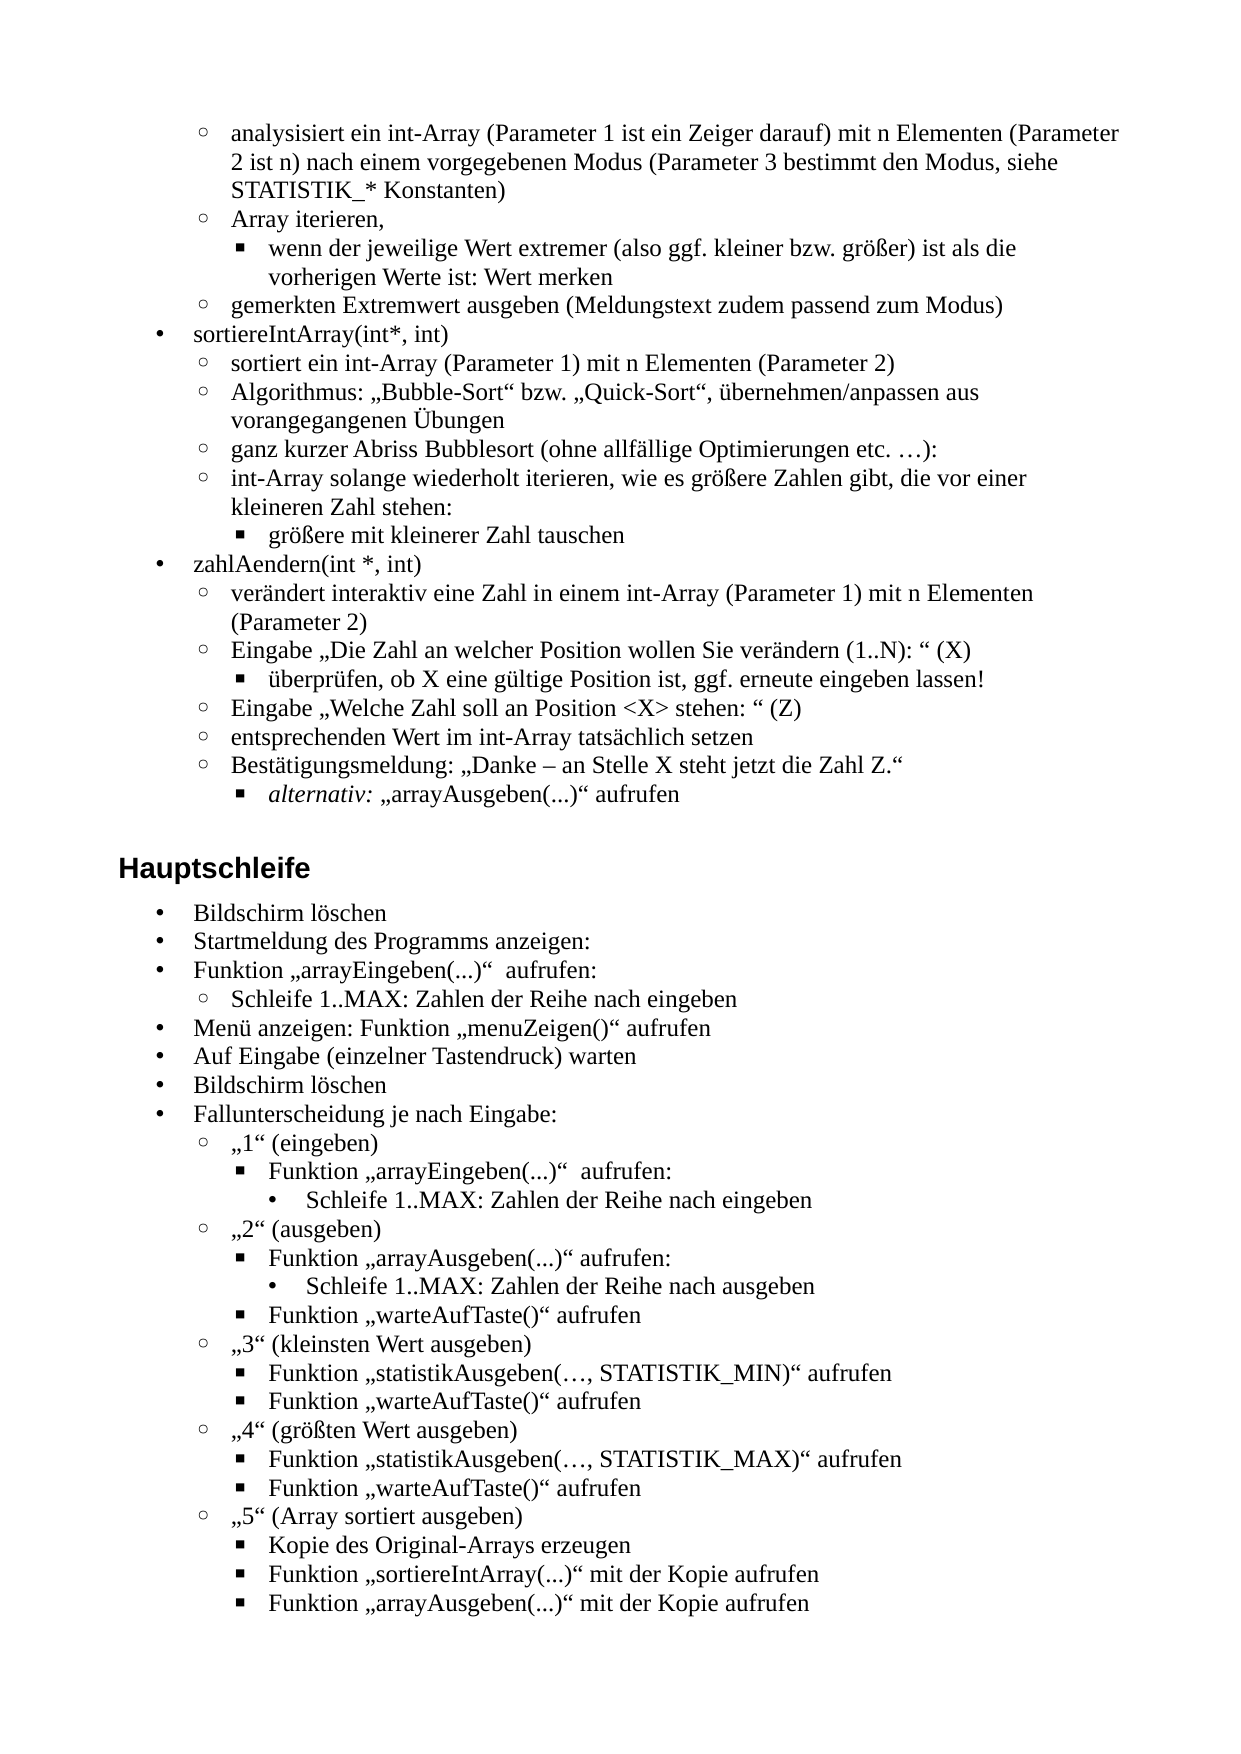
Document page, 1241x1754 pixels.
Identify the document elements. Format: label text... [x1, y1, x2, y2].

list Bildschirm löschen [156, 1070, 1122, 1099]
list Funktion „warteAufTaste()“ aufrufen [231, 1473, 1122, 1501]
list Auf Eingabe (einzelner Tastendruck) warten [156, 1041, 1122, 1070]
list „4“ (größten Wert ausgeben) [193, 1415, 1122, 1444]
list Funktion „arrayEingeben(...)“ aufrufen: [231, 1156, 1122, 1185]
list sortiert ein int-Array (Parameter 1) mit n Elementen (Parameter 2) [193, 348, 1122, 377]
subtitle Hauptschleife [118, 851, 1122, 885]
list alternativ: „arrayAusgeben(...)“ aufrufen [231, 779, 1122, 808]
list int-Array solange wiederholt iterieren, wie es größere Zahlen gibt, die vor einer kleineren Zahl stehen: [193, 463, 1122, 521]
list ganz kurzer Abriss Bubblesort (ohne allfällige Optimierungen etc. …): [193, 434, 1122, 463]
list Fallunterscheidung je nach Eingabe: [156, 1099, 1122, 1128]
list Funktion „warteAufTaste()“ aufrufen [231, 1386, 1122, 1415]
list Eingabe „Die Zahl an welcher Position wollen Sie verändern (1..N): “ (X) [193, 636, 1122, 664]
list Startmeldung des Programms anzeigen: [156, 926, 1122, 955]
list Bildschirm löschen [156, 898, 1122, 926]
list Menü anzeigen: Funktion „menuZeigen()“ aufrufen [156, 1013, 1122, 1041]
list Funktion „warteAufTaste()“ aufrufen [231, 1300, 1122, 1329]
list überprüfen, ob X eine gültige Position ist, ggf. erneute eingeben lassen! [231, 664, 1122, 693]
list Funktion „arrayAusgeben(...)“ aufrufen: [231, 1243, 1122, 1271]
list verändert interaktiv eine Zahl in einem int-Array (Parameter 1) mit n Elementen (Parameter 2) [193, 578, 1122, 636]
list entsprechenden Wert im int-Array tatsächlich setzen [193, 722, 1122, 751]
list Funktion „arrayAusgeben(...)“ mit der Kopie aufrufen [231, 1588, 1122, 1616]
list „3“ (kleinsten Wert ausgeben) [193, 1329, 1122, 1358]
list Schleife 1..MAX: Zahlen der Reihe nach eingeben [193, 984, 1122, 1013]
list größere mit kleinerer Zahl tauschen [231, 521, 1122, 549]
list Array iterieren, [193, 204, 1122, 233]
list Kopie des Original-Arrays erzeugen [231, 1530, 1122, 1559]
list „1“ (eingeben) [193, 1128, 1122, 1156]
list wenn der jeweilige Wert extremer (also ggf. kleiner bzw. größer) ist als die vorherigen Werte ist: Wert merken [231, 233, 1122, 291]
list „2“ (ausgeben) [193, 1214, 1122, 1243]
list „5“ (Array sortiert ausgeben) [193, 1501, 1122, 1530]
list zahlAendern(int *, int) [156, 549, 1122, 578]
list Eingabe „Welche Zahl soll an Position <X> stehen: “ (Z) [193, 693, 1122, 722]
list Schleife 1..MAX: Zahlen der Reihe nach ausgeben [268, 1271, 1122, 1300]
list Funktion „statistikAusgeben(…, STATISTIK_MIN)“ aufrufen [231, 1358, 1122, 1386]
list Funktion „sortiereIntArray(...)“ mit der Kopie aufrufen [231, 1559, 1122, 1588]
list Algorithmus: „Bubble-Sort“ bzw. „Quick-Sort“, übernehmen/anpassen aus vorangegangenen Übungen [193, 377, 1122, 434]
list Funktion „arrayEingeben(...)“ aufrufen: [156, 955, 1122, 984]
list analysisiert ein int-Array (Parameter 1 ist ein Zeiger darauf) mit n Elementen (Parameter 2 ist n) nach einem vorgegebenen Modus (Parameter 3 bestimmt den Modus, siehe STATISTIK_* Konstanten) [193, 118, 1122, 204]
list gemerkten Extremwert ausgeben (Meldungstext zudem passend zum Modus) [193, 291, 1122, 319]
list Funktion „statistikAusgeben(…, STATISTIK_MAX)“ aufrufen [231, 1444, 1122, 1473]
list sortiereIntArray(int*, int) [156, 319, 1122, 348]
list Bestätigungsmeldung: „Danke – an Stelle X steht jetzt die Zahl Z.“ [193, 751, 1122, 779]
list Schleife 1..MAX: Zahlen der Reihe nach eingeben [268, 1185, 1122, 1214]
